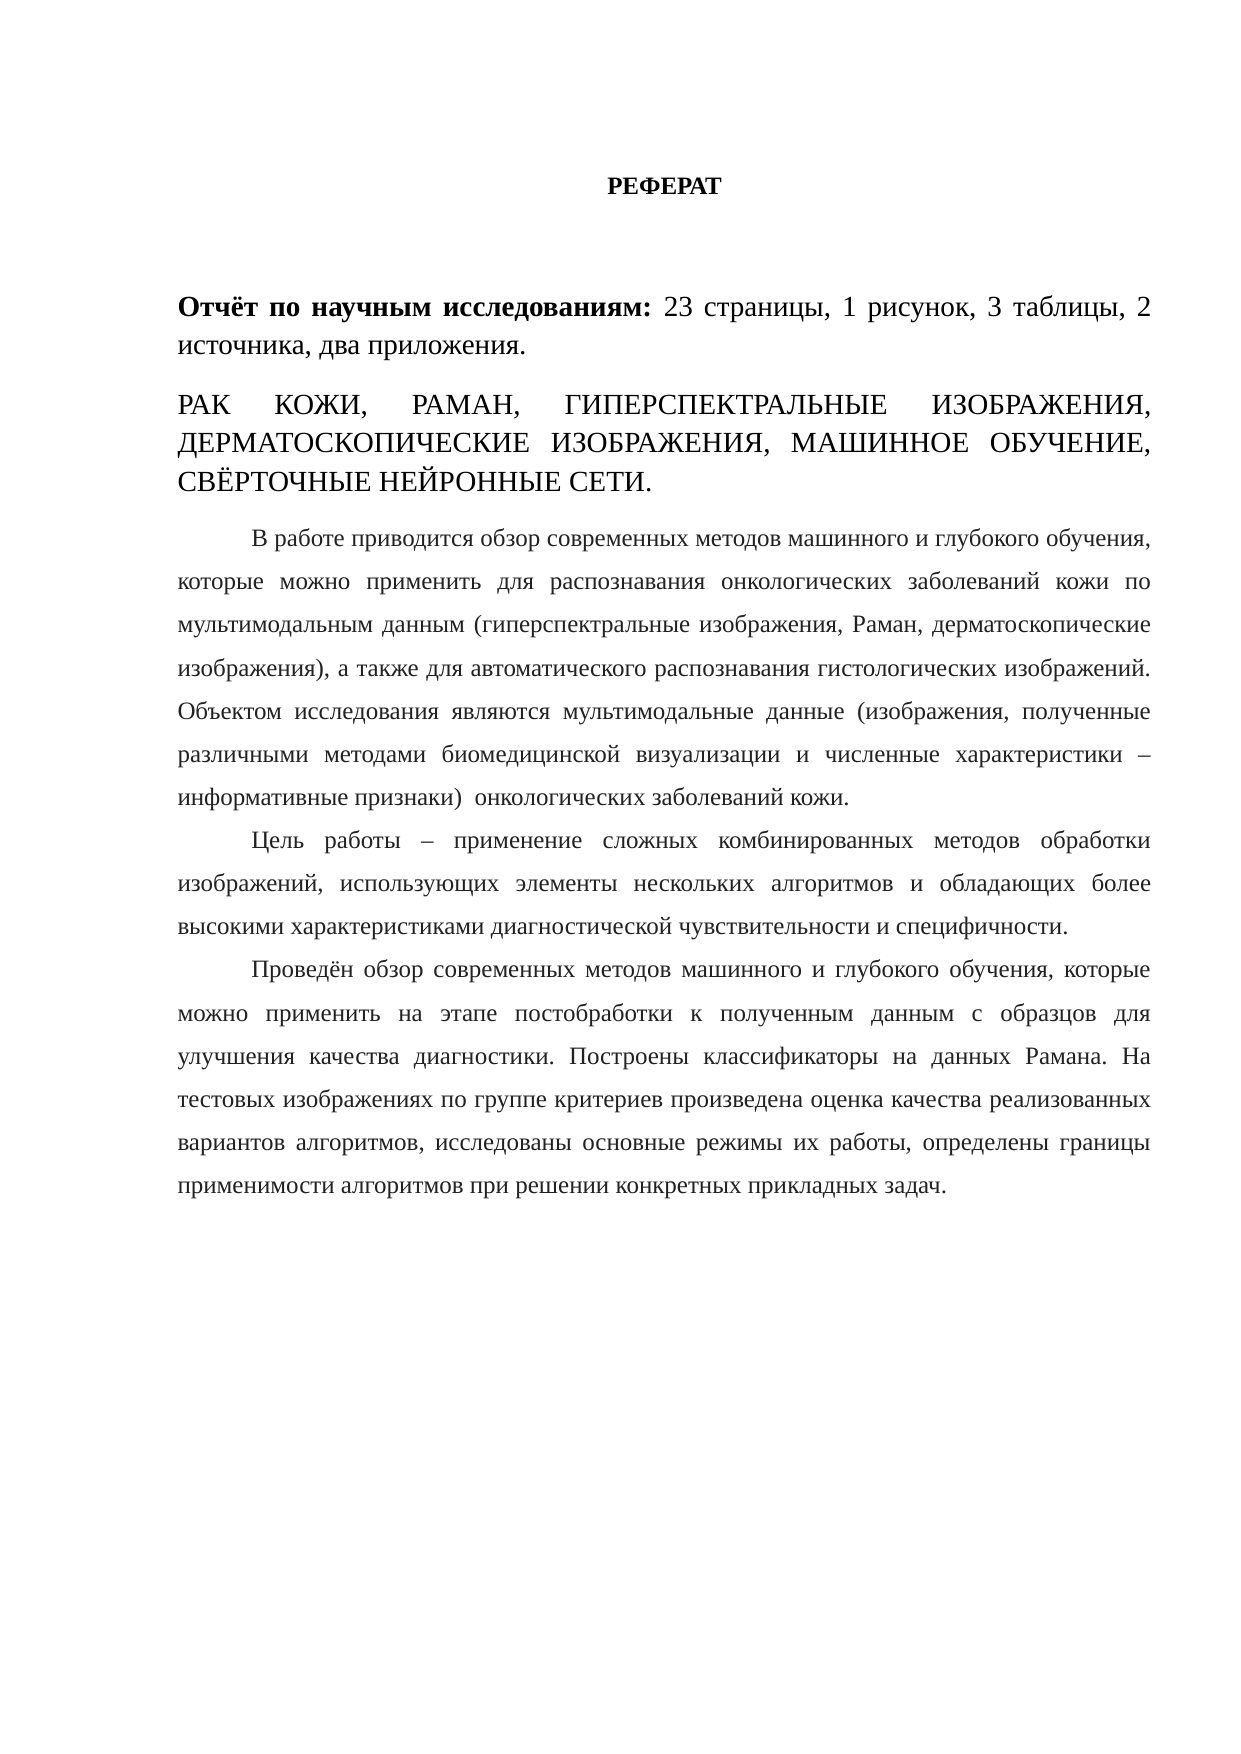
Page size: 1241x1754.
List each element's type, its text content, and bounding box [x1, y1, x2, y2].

text Цель работы – применение сложных комбинированных методов обработки изображений, использующих элементы нескольких алгоритмов и обладающих более высокими характеристиками диагностической чувствительности и специфичности. [177, 825, 1152, 940]
text Проведён обзор современных методов машинного и глубокого обучения, которые можно применить на этапе постобработки к полученным данным с образцов для улучшения качества диагностики. Построены классификаторы на данных Рамана. На тестовых изображениях по группе критериев произведена оценка качества реализованных вариантов алгоритмов, исследованы основные режимы их работы, определены границы применимости алгоритмов при решении конкретных прикладных задач. [177, 954, 1152, 1199]
text В работе приводится обзор современных методов машинного и глубокого обучения, которые можно применить для распознавания онкологических заболеваний кожи по мультимодальным данным (гиперспектральные изображения, Раман, дерматоскопические изображения), а также для автоматического распознавания гистологических изображений. Объектом исследования являются мультимодальные данные (изображения, полученные различными методами биомедицинской визуализации и численные характеристики – информативные признаки) онкологических заболеваний кожи. [177, 523, 1152, 811]
text РАК КОЖИ, РАМАН, ГИПЕРСПЕКТРАЛЬНЫЕ ИЗОБРАЖЕНИЯ, ДЕРМАТОСКОПИЧЕСКИЕ ИЗОБРАЖЕНИЯ, МАШИННОЕ ОБУЧЕНИЕ, СВЁРТОЧНЫЕ НЕЙРОННЫЕ СЕТИ. [177, 387, 1152, 497]
text РЕФЕРАТ [177, 171, 1152, 200]
text Отчёт по научным исследованиям: 23 страницы, 1 рисунок, 3 таблицы, 2 источника, два приложения. [177, 289, 1152, 361]
